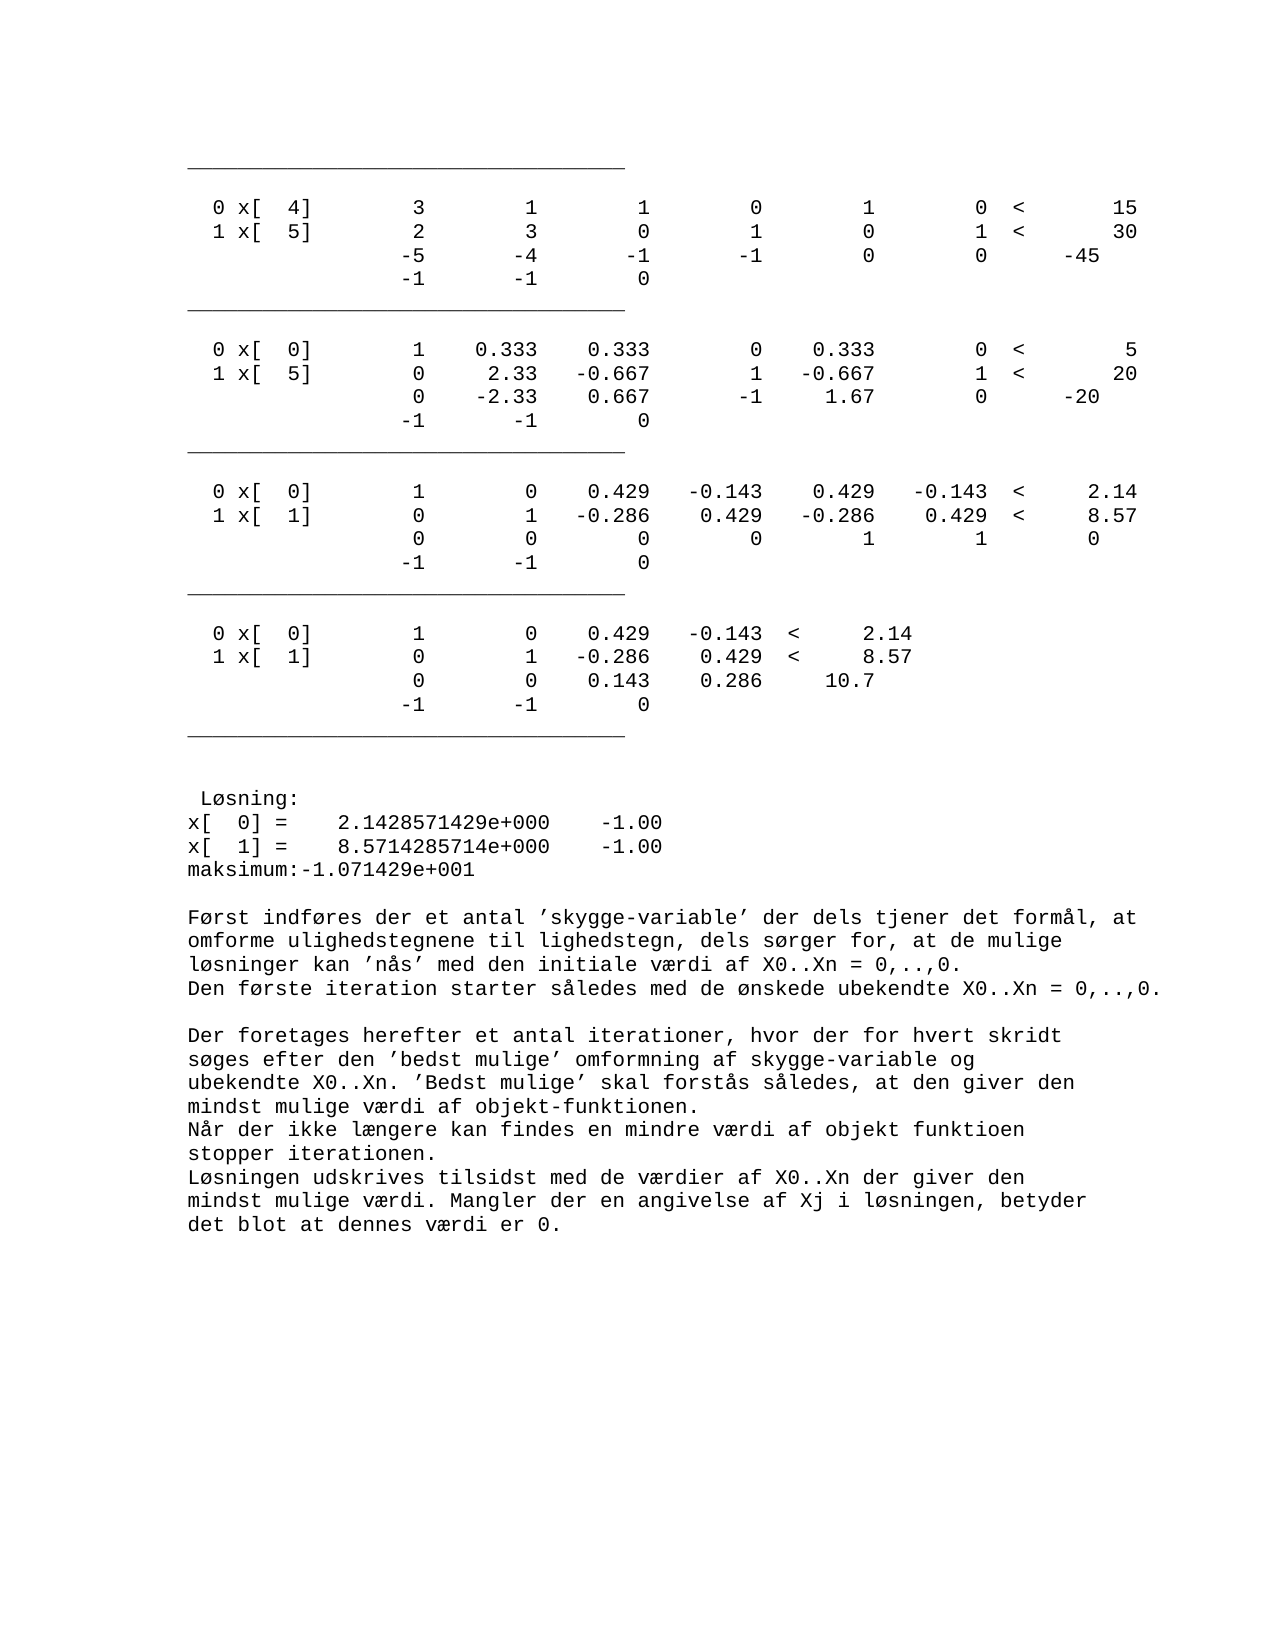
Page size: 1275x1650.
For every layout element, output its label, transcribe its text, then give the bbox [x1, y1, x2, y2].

text 0 x[ 0] 1 0 0.429 -0.143 0.429 -0.143 < 2.14 [187, 481, 1181, 505]
text ___________________________________ [187, 434, 1181, 457]
text Der foretages herefter et antal iterationer, hvor der for hvert skridt søges efter den ’bedst mulige’ omformning af skygge-variable og ubekendte X0..Xn. ’Bedst mulige’ skal forstås således, at den giver den mindst mulige værdi af objekt-funktionen. [187, 1025, 1087, 1119]
text 0 0 0 0 1 1 0 [187, 528, 1181, 552]
text ___________________________________ [187, 292, 1181, 316]
text Løsning: [187, 788, 1181, 812]
text ___________________________________ [187, 717, 1181, 741]
text -1 -1 0 [187, 552, 1181, 576]
text -1 -1 0 [187, 694, 1181, 717]
text ___________________________________ [187, 150, 1181, 174]
text -5 -4 -1 -1 0 0 -45 [187, 244, 1181, 268]
text ___________________________________ [187, 576, 1181, 599]
text Løsningen udskrives tilsidst med de værdier af X0..Xn der giver den mindst mulige værdi. Mangler der en angivelse af Xj i løsningen, betyder det blot at dennes værdi er 0. [187, 1167, 1087, 1238]
text 0 x[ 0] 1 0.333 0.333 0 0.333 0 < 5 [187, 339, 1181, 363]
text Først indføres der et antal ’skygge-variable’ der dels tjener det formål, at omforme ulighedstegnene til lighedstegn, dels sørger for, at de mulige løsninger kan ’nås’ med den initiale værdi af X0..Xn = 0,..,0. [187, 907, 1181, 978]
text Den første iteration starter således med de ønskede ubekendte X0..Xn = 0,..,0. [187, 978, 1181, 1001]
text -1 -1 0 [187, 268, 1181, 292]
text 0 -2.33 0.667 -1 1.67 0 -20 [187, 386, 1181, 410]
text 0 x[ 4] 3 1 1 0 1 0 < 15 [187, 197, 1181, 221]
text 1 x[ 5] 2 3 0 1 0 1 < 30 [187, 221, 1181, 244]
text 0 x[ 0] 1 0 0.429 -0.143 < 2.14 [187, 623, 1181, 647]
text x[ 0] = 2.1428571429e+000 -1.00 [187, 812, 1181, 836]
text 1 x[ 1] 0 1 -0.286 0.429 -0.286 0.429 < 8.57 [187, 505, 1181, 528]
text 1 x[ 1] 0 1 -0.286 0.429 < 8.57 [187, 647, 1181, 670]
text x[ 1] = 8.5714285714e+000 -1.00 [187, 836, 1181, 859]
text 0 0 0.143 0.286 10.7 [187, 670, 1181, 694]
text -1 -1 0 [187, 410, 1181, 434]
text 1 x[ 5] 0 2.33 -0.667 1 -0.667 1 < 20 [187, 363, 1181, 386]
text Når der ikke længere kan findes en mindre værdi af objekt funktioen stopper iterationen. [187, 1119, 1087, 1167]
text maksimum:-1.071429e+001 [187, 859, 1181, 883]
